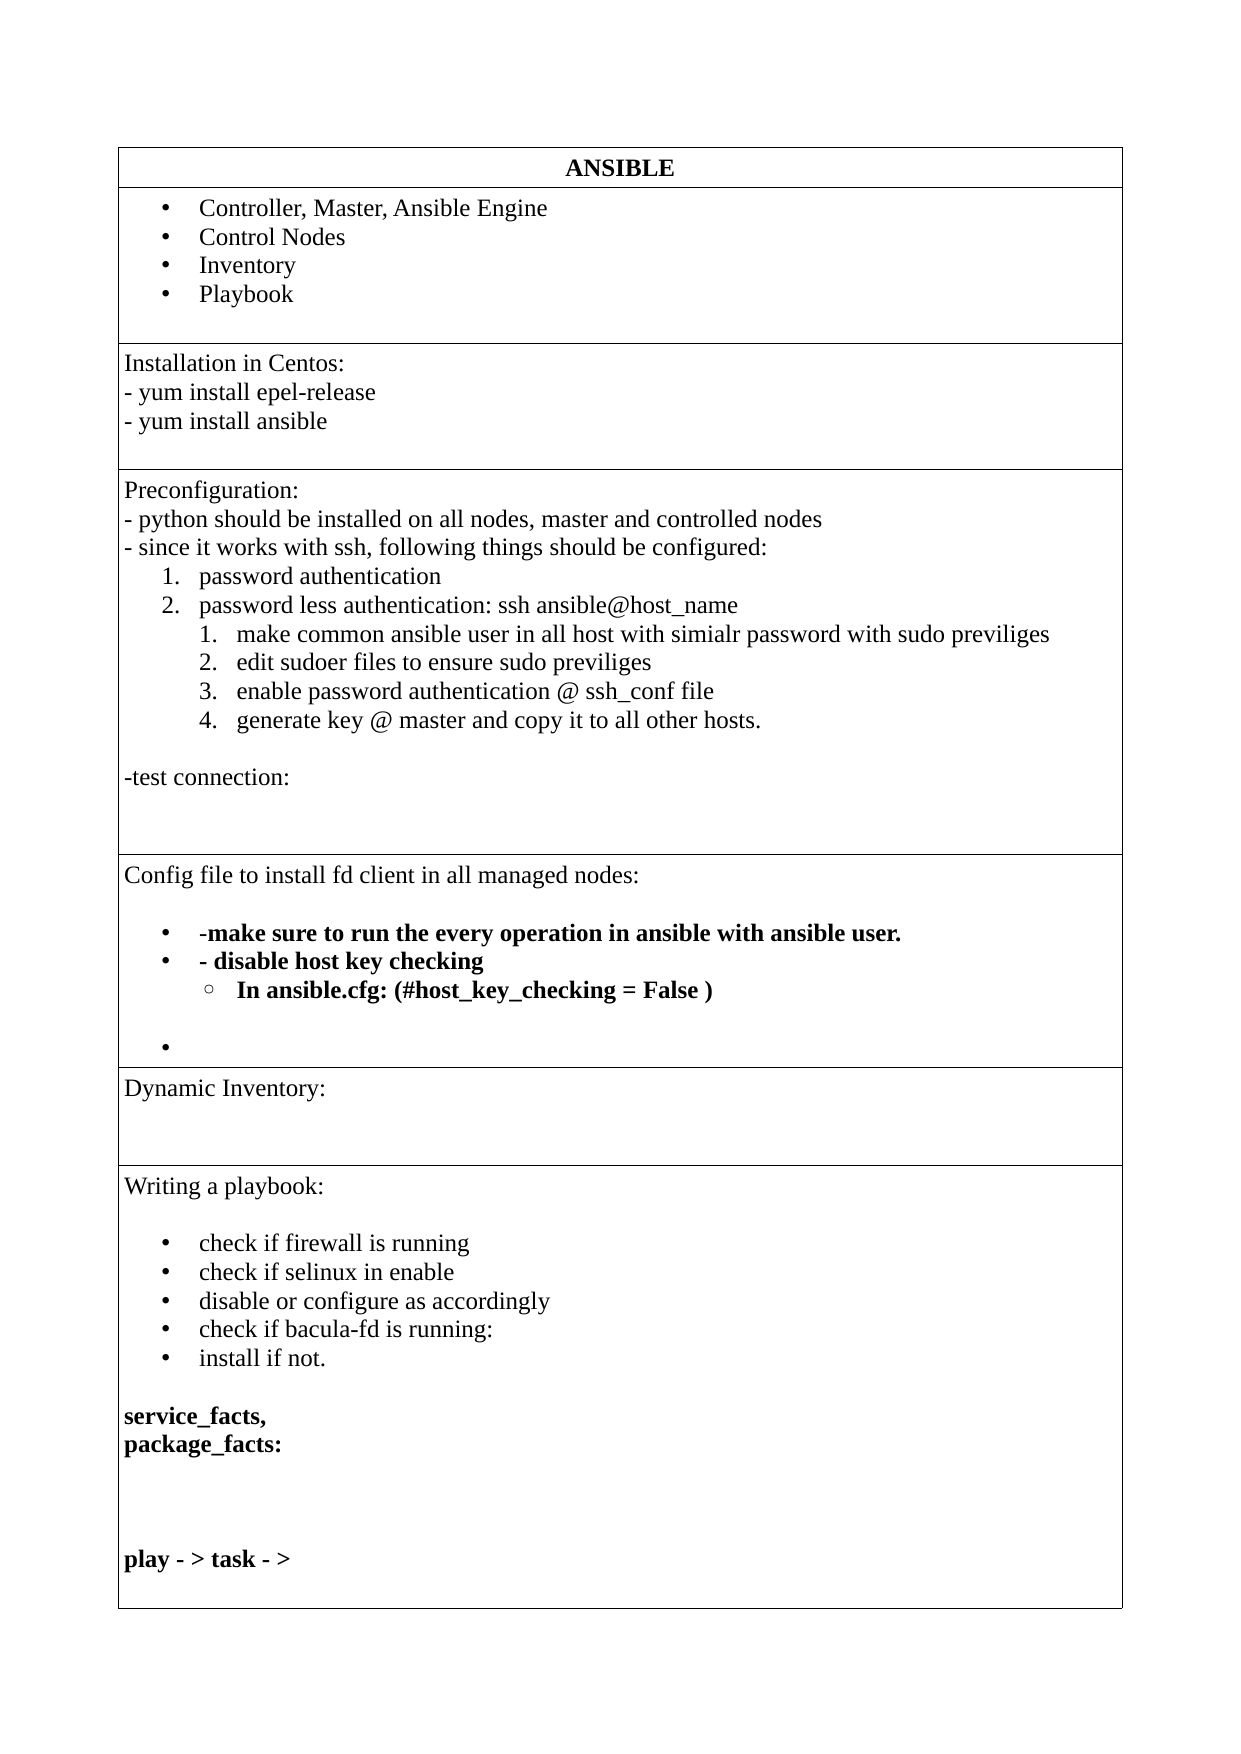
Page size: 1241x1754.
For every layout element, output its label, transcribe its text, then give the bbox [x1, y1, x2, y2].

table_cell Installation in Centos: - yum install epel-release - yum install ansible [119, 344, 1122, 469]
table_cell Preconfiguration: - python should be installed on all nodes, master and controlled nodes - since it works with ssh, following things should be configured: password authentication password less authentication: ssh ansible@host_name make common ansible user in all host with simialr password with sudo previliges edit sudoer files to ensure sudo previliges enable password authentication @ ssh_conf file generate key @ master and copy it to all other hosts. -test connection: [119, 470, 1122, 854]
table_cell Writing a playbook: check if firewall is running check if selinux in enable disable or configure as accordingly check if bacula-fd is running: install if not. service_facts, package_facts: play - > task - > [119, 1166, 1122, 1608]
table_cell Config file to install fd client in all managed nodes: -make sure to run the every operation in ansible with ansible user. - disable host key checking In ansible.cfg: (#host_key_checking = False ) [119, 855, 1122, 1067]
table_cell Controller, Master, Ansible Engine Control Nodes Inventory Playbook [119, 188, 1122, 342]
table_cell Dynamic Inventory: [119, 1068, 1122, 1165]
table_header ANSIBLE [119, 148, 1122, 187]
